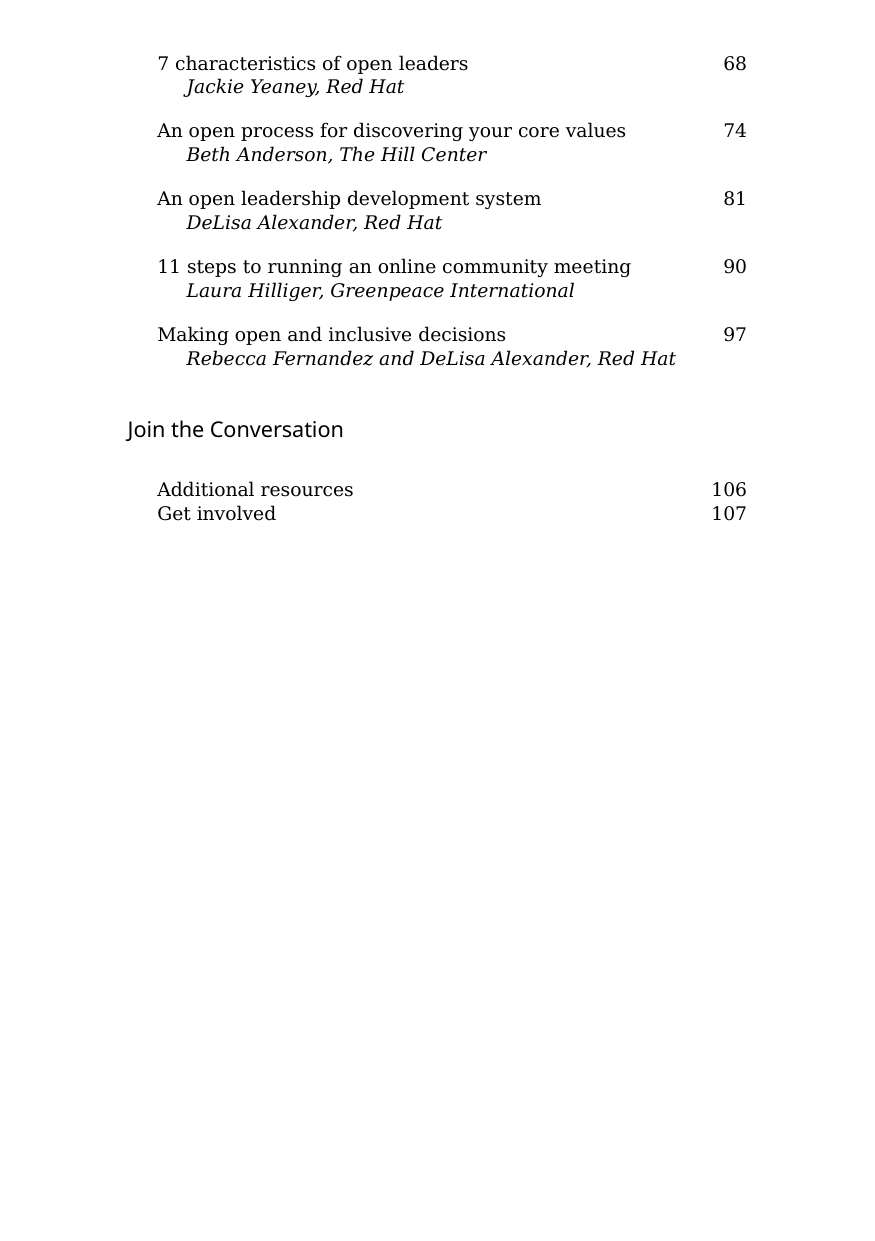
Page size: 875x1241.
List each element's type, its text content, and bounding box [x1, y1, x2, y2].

text Rebecca Fernandez and DeLisa Alexander, Red Hat [186, 348, 747, 392]
text 7 characteristics of open leaders 68 [157, 52, 747, 74]
text Join the Conversation [127, 414, 747, 476]
text An open process for discovering your core values 74 [157, 120, 747, 142]
text Beth Anderson, The Hill Center [186, 144, 747, 188]
text Jackie Yeaney, Red Hat [186, 77, 747, 120]
text Get involved 107 [157, 503, 747, 524]
text DeLisa Alexander, Red Hat [186, 212, 747, 256]
text Laura Hilliger, Greenpeace International [186, 280, 747, 324]
text An open leadership development system 81 [157, 188, 747, 210]
text 11 steps to running an online community meeting 90 [157, 256, 747, 278]
text Additional resources 106 [157, 479, 747, 501]
text Making open and inclusive decisions 97 [157, 324, 747, 346]
